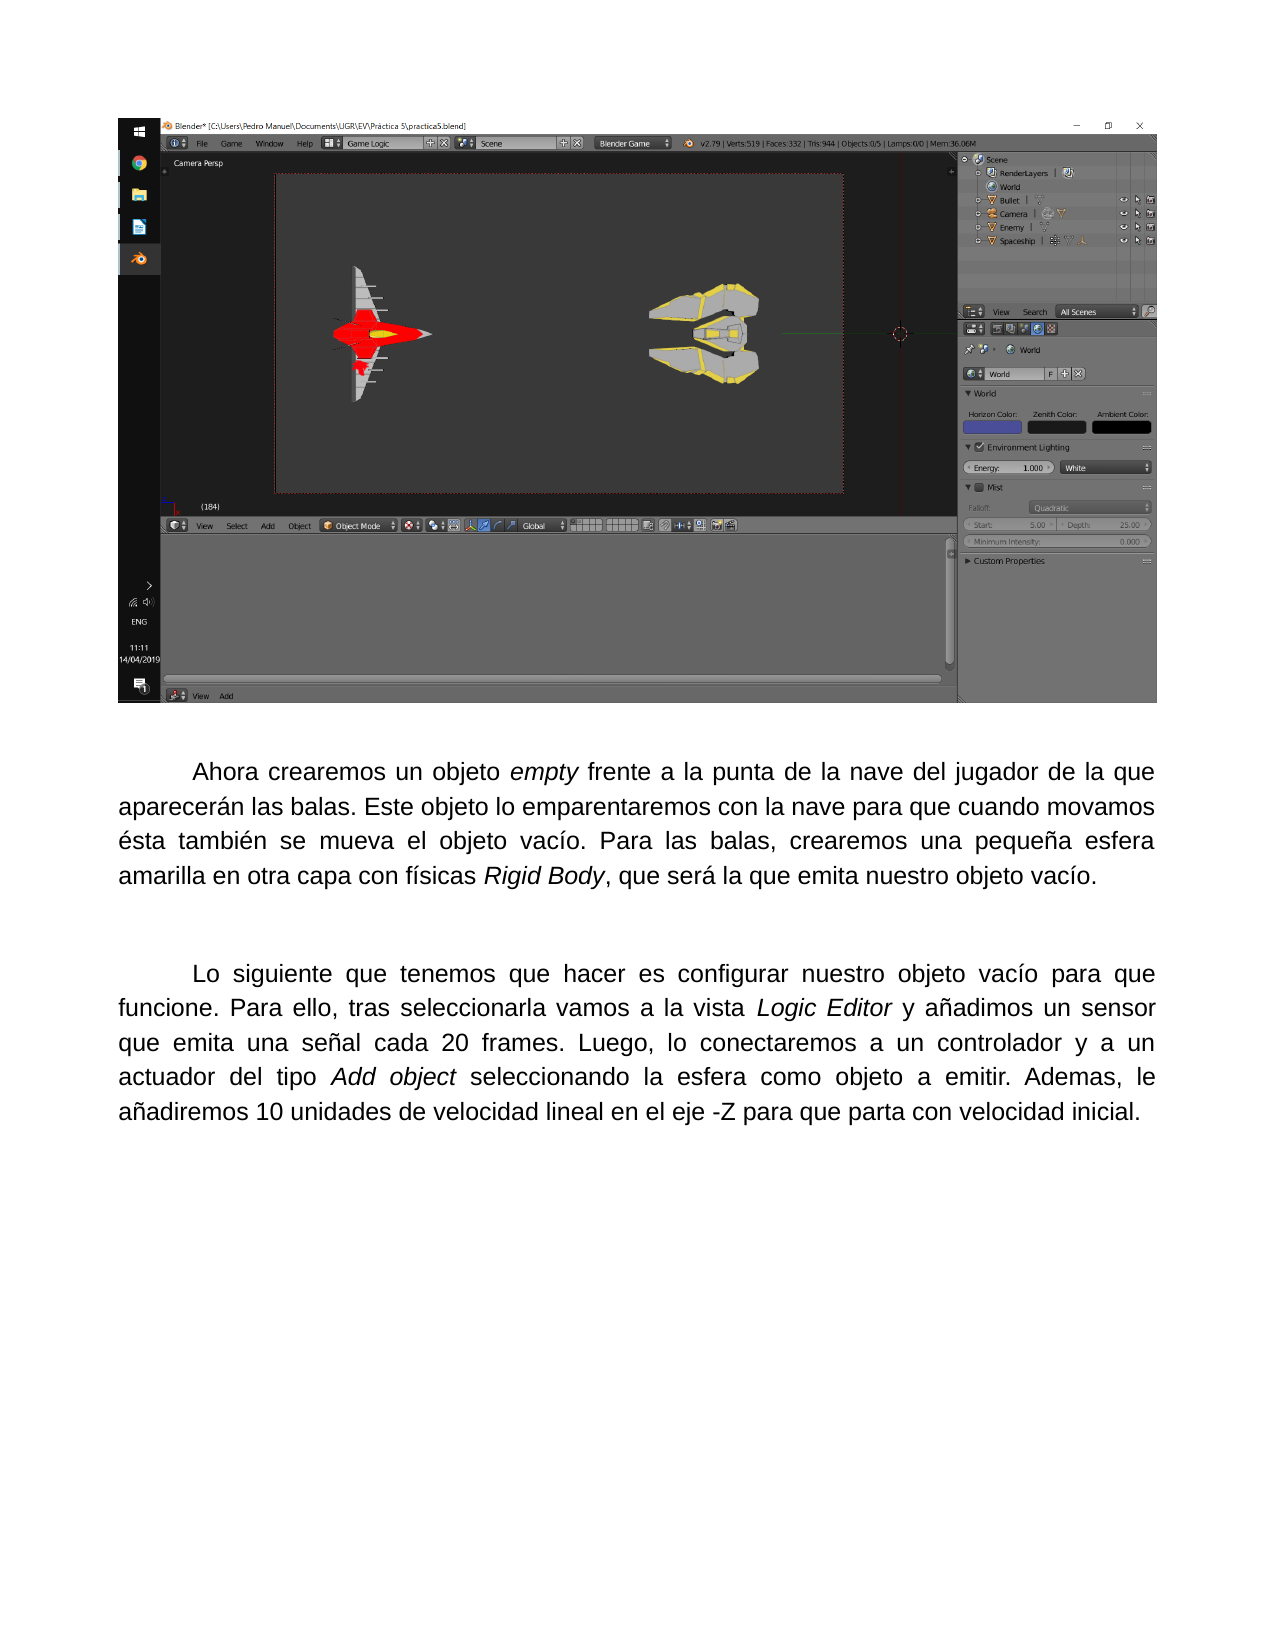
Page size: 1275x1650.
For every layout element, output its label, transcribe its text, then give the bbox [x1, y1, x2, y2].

picture [118, 118, 1157, 703]
text Lo siguiente que tenemos que hacer es configurar nuestro objeto vacío para que funcione. Para ello, tras seleccionarla vamos a la vista Logic Editor y añadimos un sensor que emita una señal cada 20 frames. Luego, lo conectaremos a un controlador y a un actuador del tipo Add object seleccionando la esfera como objeto a emitir. Ademas, le añadiremos 10 unidades de velocidad lineal en el eje -Z para que parta con velocidad inicial. [118, 959, 1157, 1125]
text Ahora crearemos un objeto empty frente a la punta de la nave del jugador de la que aparecerán las balas. Este objeto lo emparentaremos con la nave para que cuando movamos ésta también se mueva el objeto vacío. Para las balas, crearemos una pequeña esfera amarilla en otra capa con físicas Rigid Body, que será la que emita nuestro objeto vacío. [118, 757, 1157, 889]
